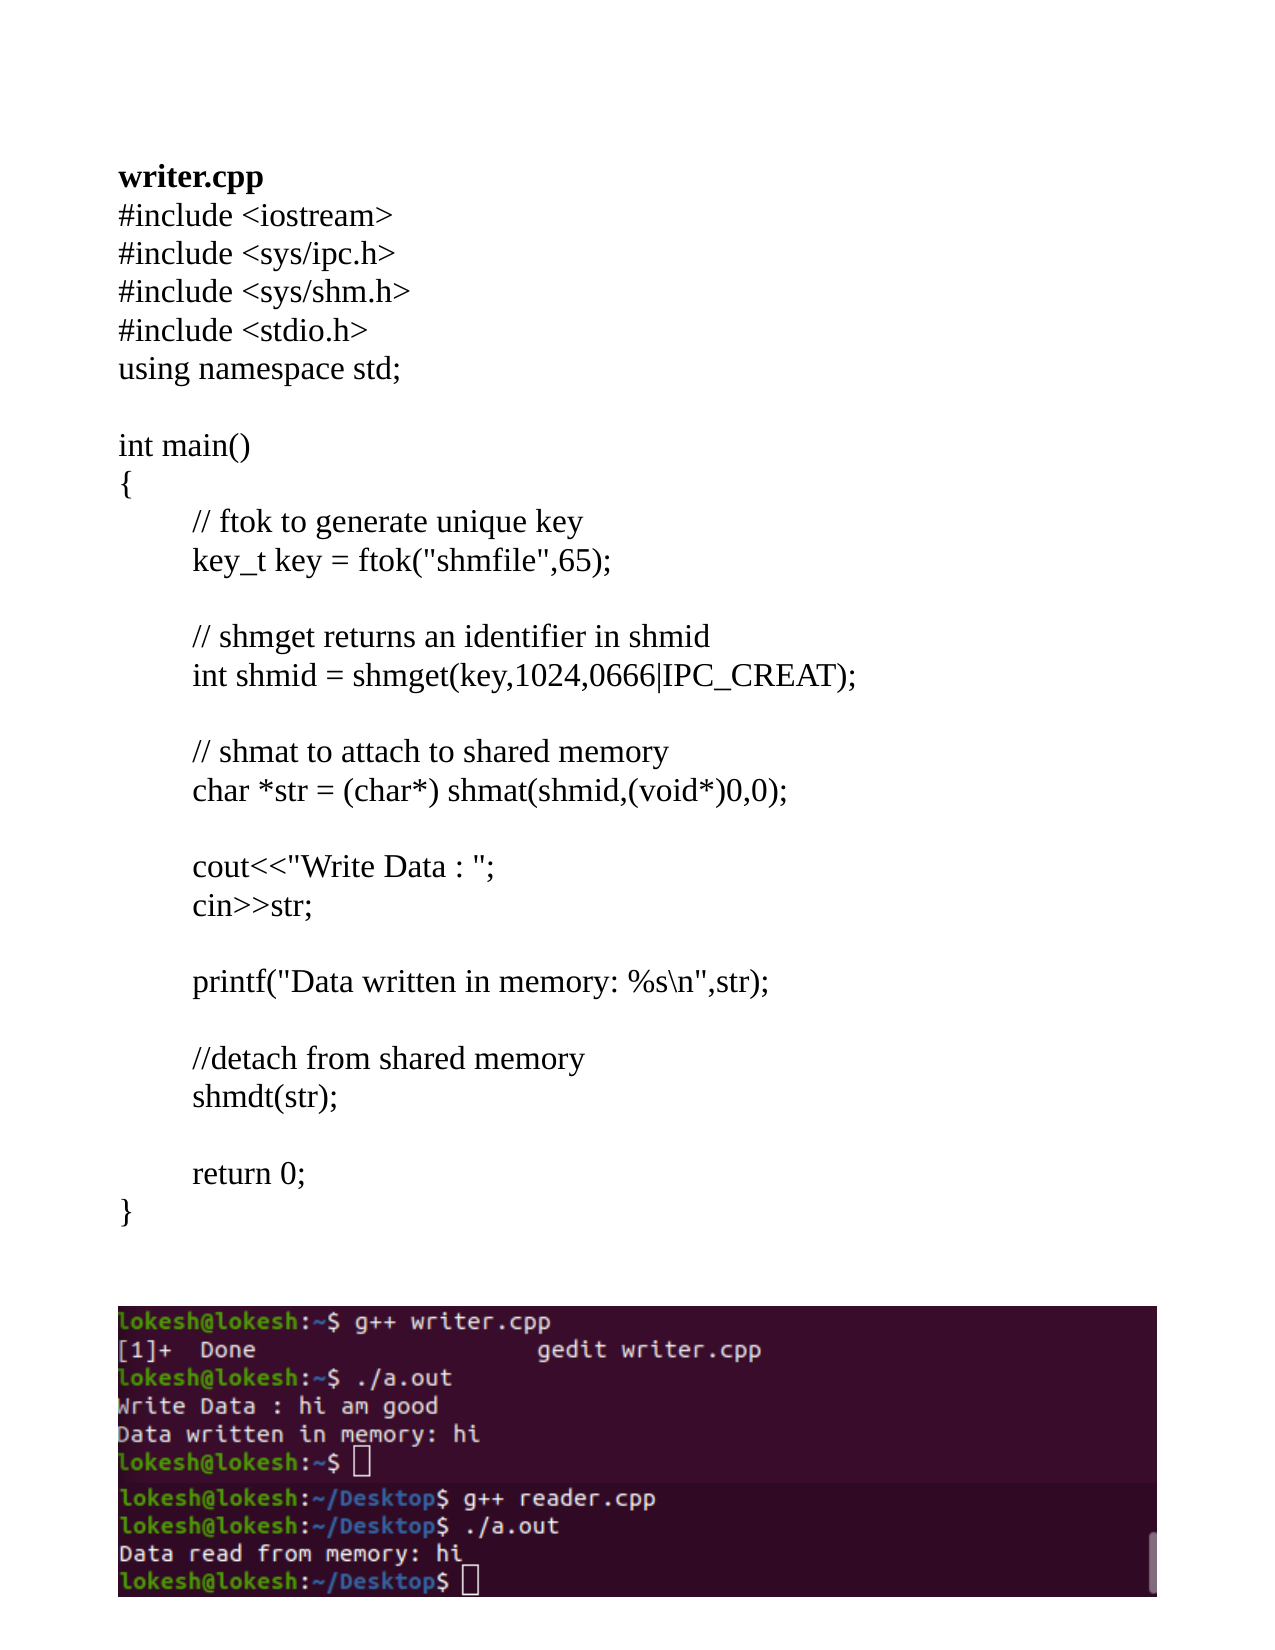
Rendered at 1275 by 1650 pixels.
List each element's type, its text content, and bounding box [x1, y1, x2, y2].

text #include <stdio.h> [118, 310, 1157, 348]
text writer.cpp [118, 156, 1157, 195]
text #include <sys/shm.h> [118, 271, 1157, 310]
text key_t key = ftok("shmfile",65); [118, 540, 1157, 578]
text { [118, 463, 1157, 501]
text #include <iostream> [118, 195, 1157, 233]
text printf("Data written in memory: %s\n",str); [118, 961, 1157, 1000]
picture [118, 1306, 1157, 1597]
text shmdt(str); [118, 1076, 1157, 1115]
text cin>>str; [118, 885, 1157, 923]
text // shmat to attach to shared memory [118, 731, 1157, 770]
text // ftok to generate unique key [118, 501, 1157, 540]
text int main() [118, 425, 1157, 463]
text //detach from shared memory [118, 1038, 1157, 1076]
text } [118, 1191, 1157, 1230]
text char *str = (char*) shmat(shmid,(void*)0,0); [118, 770, 1157, 808]
text #include <sys/ipc.h> [118, 233, 1157, 271]
text cout<<"Write Data : "; [118, 846, 1157, 885]
text using namespace std; [118, 348, 1157, 386]
text int shmid = shmget(key,1024,0666|IPC_CREAT); [118, 655, 1157, 693]
text // shmget returns an identifier in shmid [118, 616, 1157, 655]
text return 0; [118, 1153, 1157, 1191]
